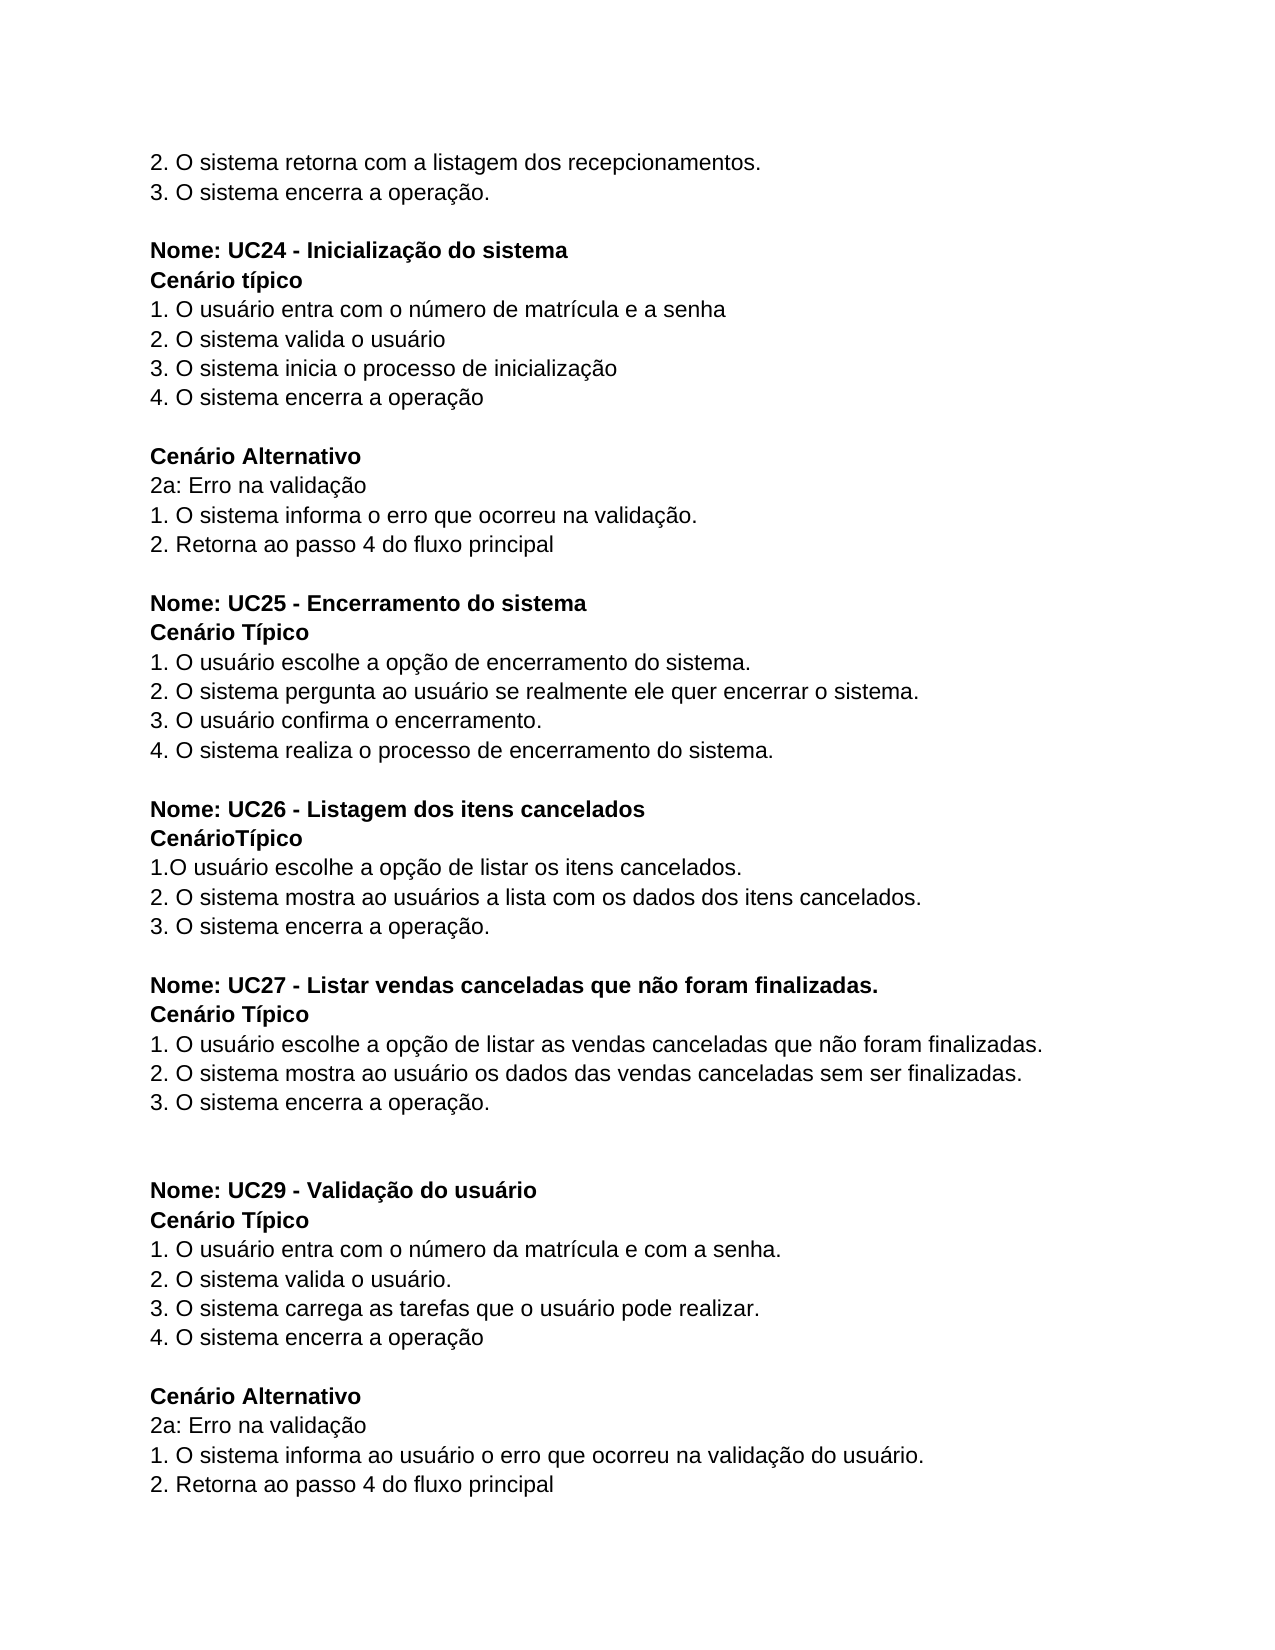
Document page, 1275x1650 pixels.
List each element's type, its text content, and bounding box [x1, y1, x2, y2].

text Cenário Típico [150, 1002, 1125, 1027]
text Cenário típico [150, 267, 1125, 293]
text 2. Retorna ao passo 4 do fluxo principal [150, 532, 1125, 557]
text 4. O sistema encerra a operação [150, 385, 1125, 411]
text 3. O sistema encerra a operação. [150, 914, 1125, 939]
text 1. O usuário escolhe a opção de encerramento do sistema. [150, 649, 1125, 675]
text 2. O sistema valida o usuário [150, 326, 1125, 352]
text 2a: Erro na validação [150, 1413, 1125, 1439]
text 3. O sistema carrega as tarefas que o usuário pode realizar. [150, 1296, 1125, 1321]
text 4. O sistema realiza o processo de encerramento do sistema. [150, 737, 1125, 763]
text Cenário Típico [150, 1207, 1125, 1233]
text Cenário Típico [150, 620, 1125, 646]
text 2. O sistema pergunta ao usuário se realmente ele quer encerrar o sistema. [150, 679, 1125, 704]
text Nome: UC25 - Encerramento do sistema [150, 591, 1125, 616]
text 1. O usuário escolhe a opção de listar as vendas canceladas que não foram finalizadas. [150, 1031, 1125, 1057]
text 3. O sistema inicia o processo de inicialização [150, 356, 1125, 381]
text 1.O usuário escolhe a opção de listar os itens cancelados. [150, 855, 1125, 881]
text 2. O sistema mostra ao usuário os dados das vendas canceladas sem ser finalizadas. [150, 1061, 1125, 1086]
text 4. O sistema encerra a operação [150, 1325, 1125, 1351]
text Cenário Alternativo [150, 1384, 1125, 1409]
text 3. O usuário confirma o encerramento. [150, 708, 1125, 734]
text 2. O sistema valida o usuário. [150, 1266, 1125, 1292]
text CenárioTípico [150, 826, 1125, 851]
text 1. O sistema informa ao usuário o erro que ocorreu na validação do usuário. [150, 1442, 1125, 1468]
text Nome: UC27 - Listar vendas canceladas que não foram finalizadas. [150, 972, 1125, 998]
text Nome: UC24 - Inicialização do sistema [150, 238, 1125, 264]
text 3. O sistema encerra a operação. [150, 1090, 1125, 1116]
text 2. O sistema retorna com a listagem dos recepcionamentos. [150, 150, 1125, 176]
text 1. O usuário entra com o número da matrícula e com a senha. [150, 1237, 1125, 1262]
text 1. O sistema informa o erro que ocorreu na validação. [150, 502, 1125, 528]
text 2a: Erro na validação [150, 473, 1125, 499]
text Nome: UC29 - Validação do usuário [150, 1178, 1125, 1204]
text Nome: UC26 - Listagem dos itens cancelados [150, 796, 1125, 822]
text Cenário Alternativo [150, 444, 1125, 469]
text 1. O usuário entra com o número de matrícula e a senha [150, 297, 1125, 322]
text 3. O sistema encerra a operação. [150, 179, 1125, 205]
text 2. Retorna ao passo 4 do fluxo principal [150, 1472, 1125, 1497]
text 2. O sistema mostra ao usuários a lista com os dados dos itens cancelados. [150, 884, 1125, 910]
